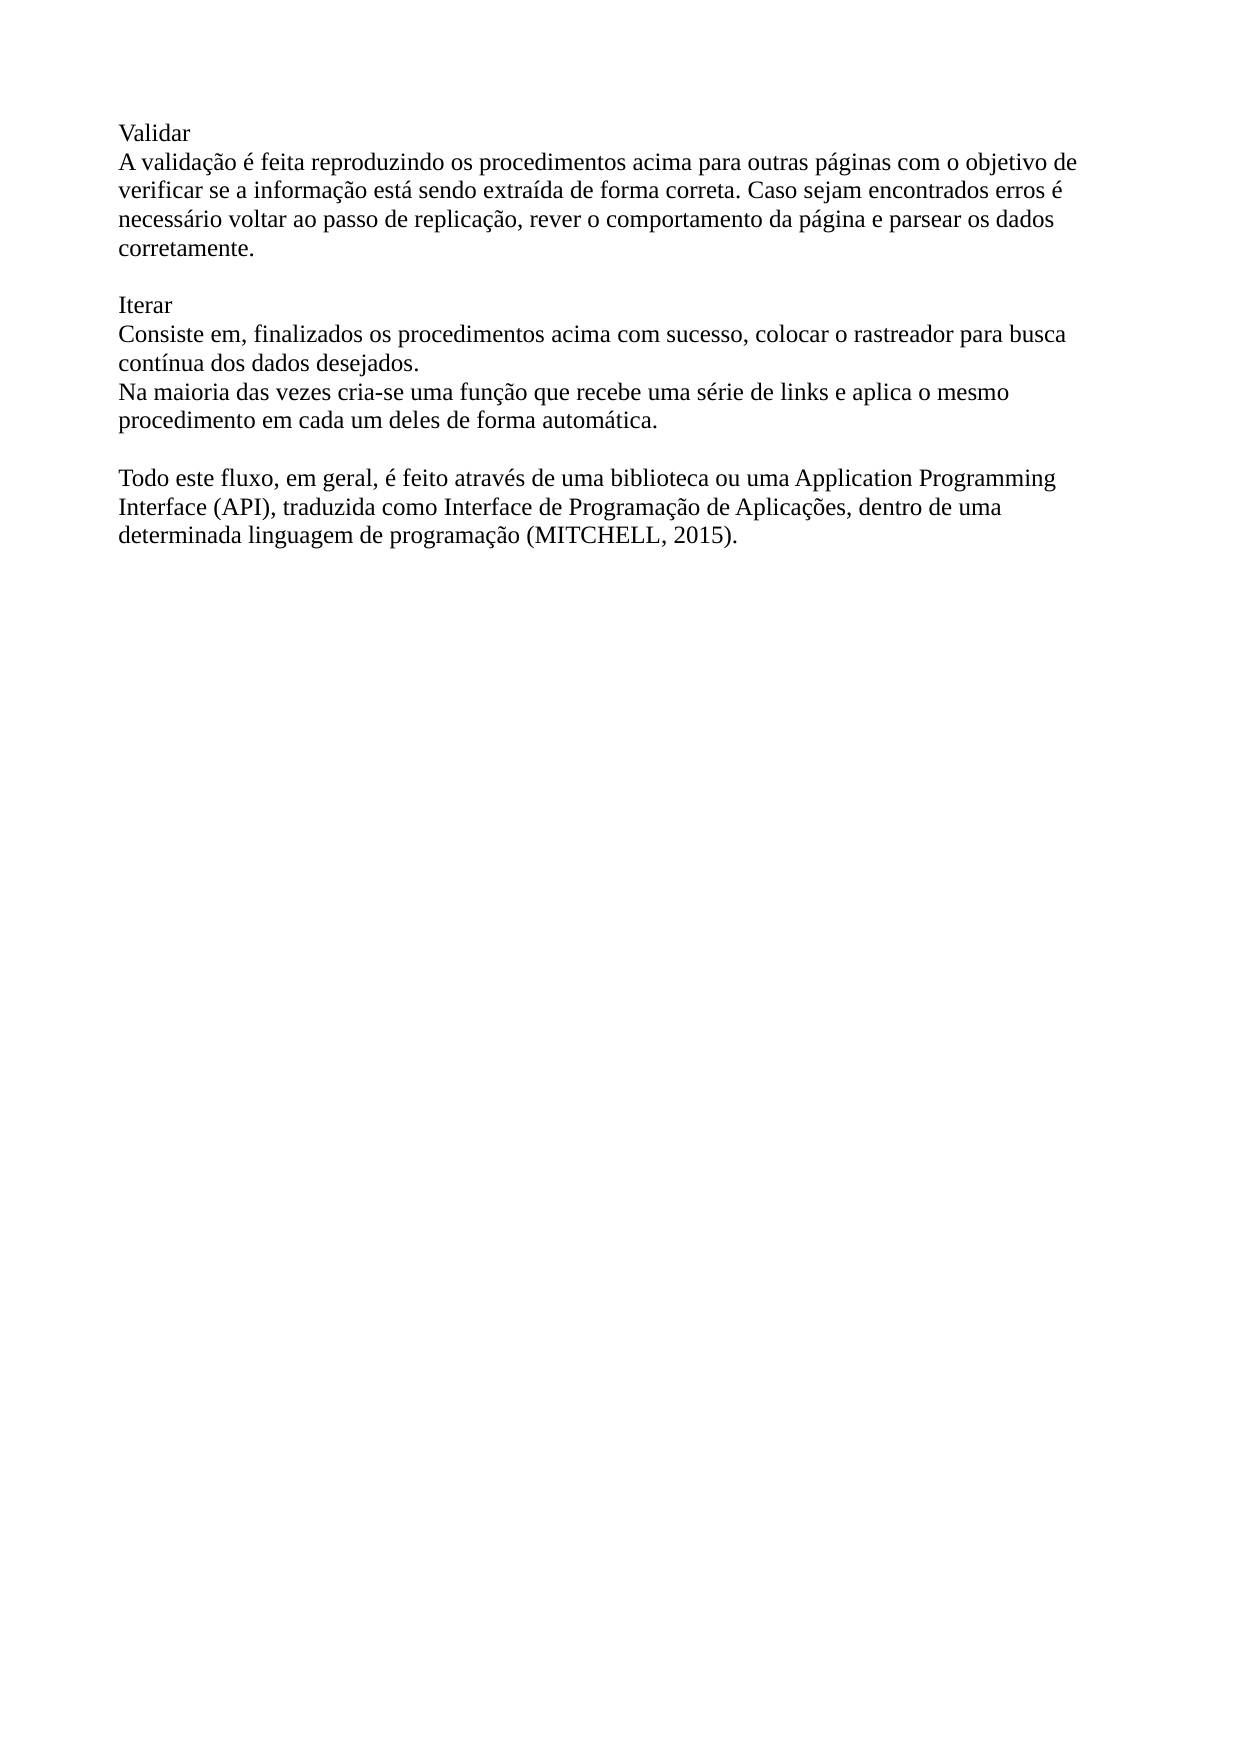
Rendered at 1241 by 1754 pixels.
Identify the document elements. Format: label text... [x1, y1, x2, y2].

text Todo este fluxo, em geral, é feito através de uma biblioteca ou uma Application Programming Interface (API), traduzida como Interface de Programação de Aplicações, dentro de uma determinada linguagem de programação (MITCHELL, 2015). [118, 463, 1122, 549]
text A validação é feita reproduzindo os procedimentos acima para outras páginas com o objetivo de verificar se a informação está sendo extraída de forma correta. Caso sejam encontrados erros é necessário voltar ao passo de replicação, rever o comportamento da página e parsear os dados corretamente. [118, 147, 1122, 262]
text Na maioria das vezes cria-se uma função que recebe uma série de links e aplica o mesmo procedimento em cada um deles de forma automática. [118, 377, 1122, 434]
text Validar [118, 118, 1122, 147]
text Iterar [118, 291, 1122, 319]
text Consiste em, finalizados os procedimentos acima com sucesso, colocar o rastreador para busca contínua dos dados desejados. [118, 319, 1122, 377]
